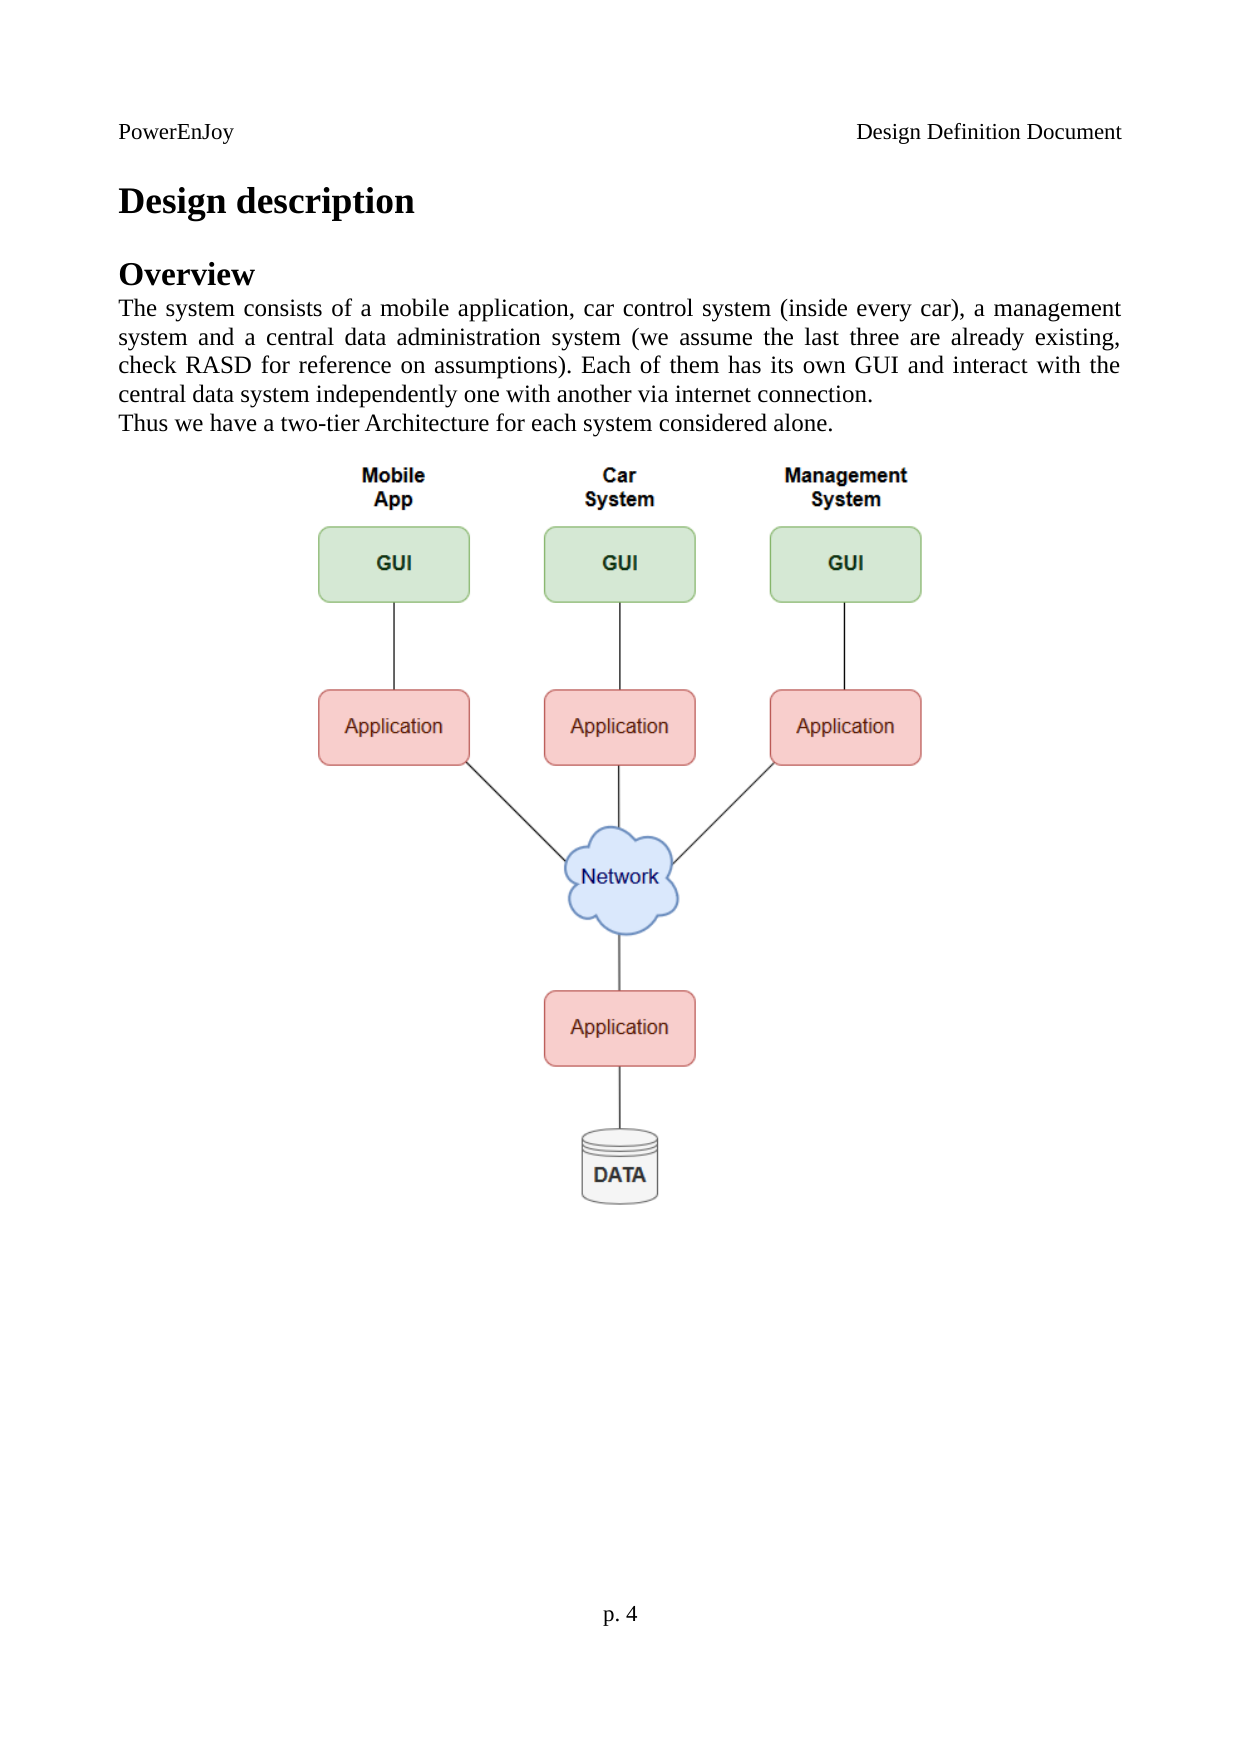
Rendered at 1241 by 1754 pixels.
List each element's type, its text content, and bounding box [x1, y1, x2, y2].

subtitle Design description [118, 178, 1122, 222]
subtitle Overview [118, 254, 1122, 293]
text Thus we have a two-tier Architecture for each system considered alone. [118, 408, 1122, 437]
text The system consists of a mobile application, car control system (inside every car), a management system and a central data administration system (we assume the last three are already existing, check RASD for reference on assumptions). Each of them has its own GUI and interact with the central data system independently one with another via internet connection. [118, 293, 1122, 408]
